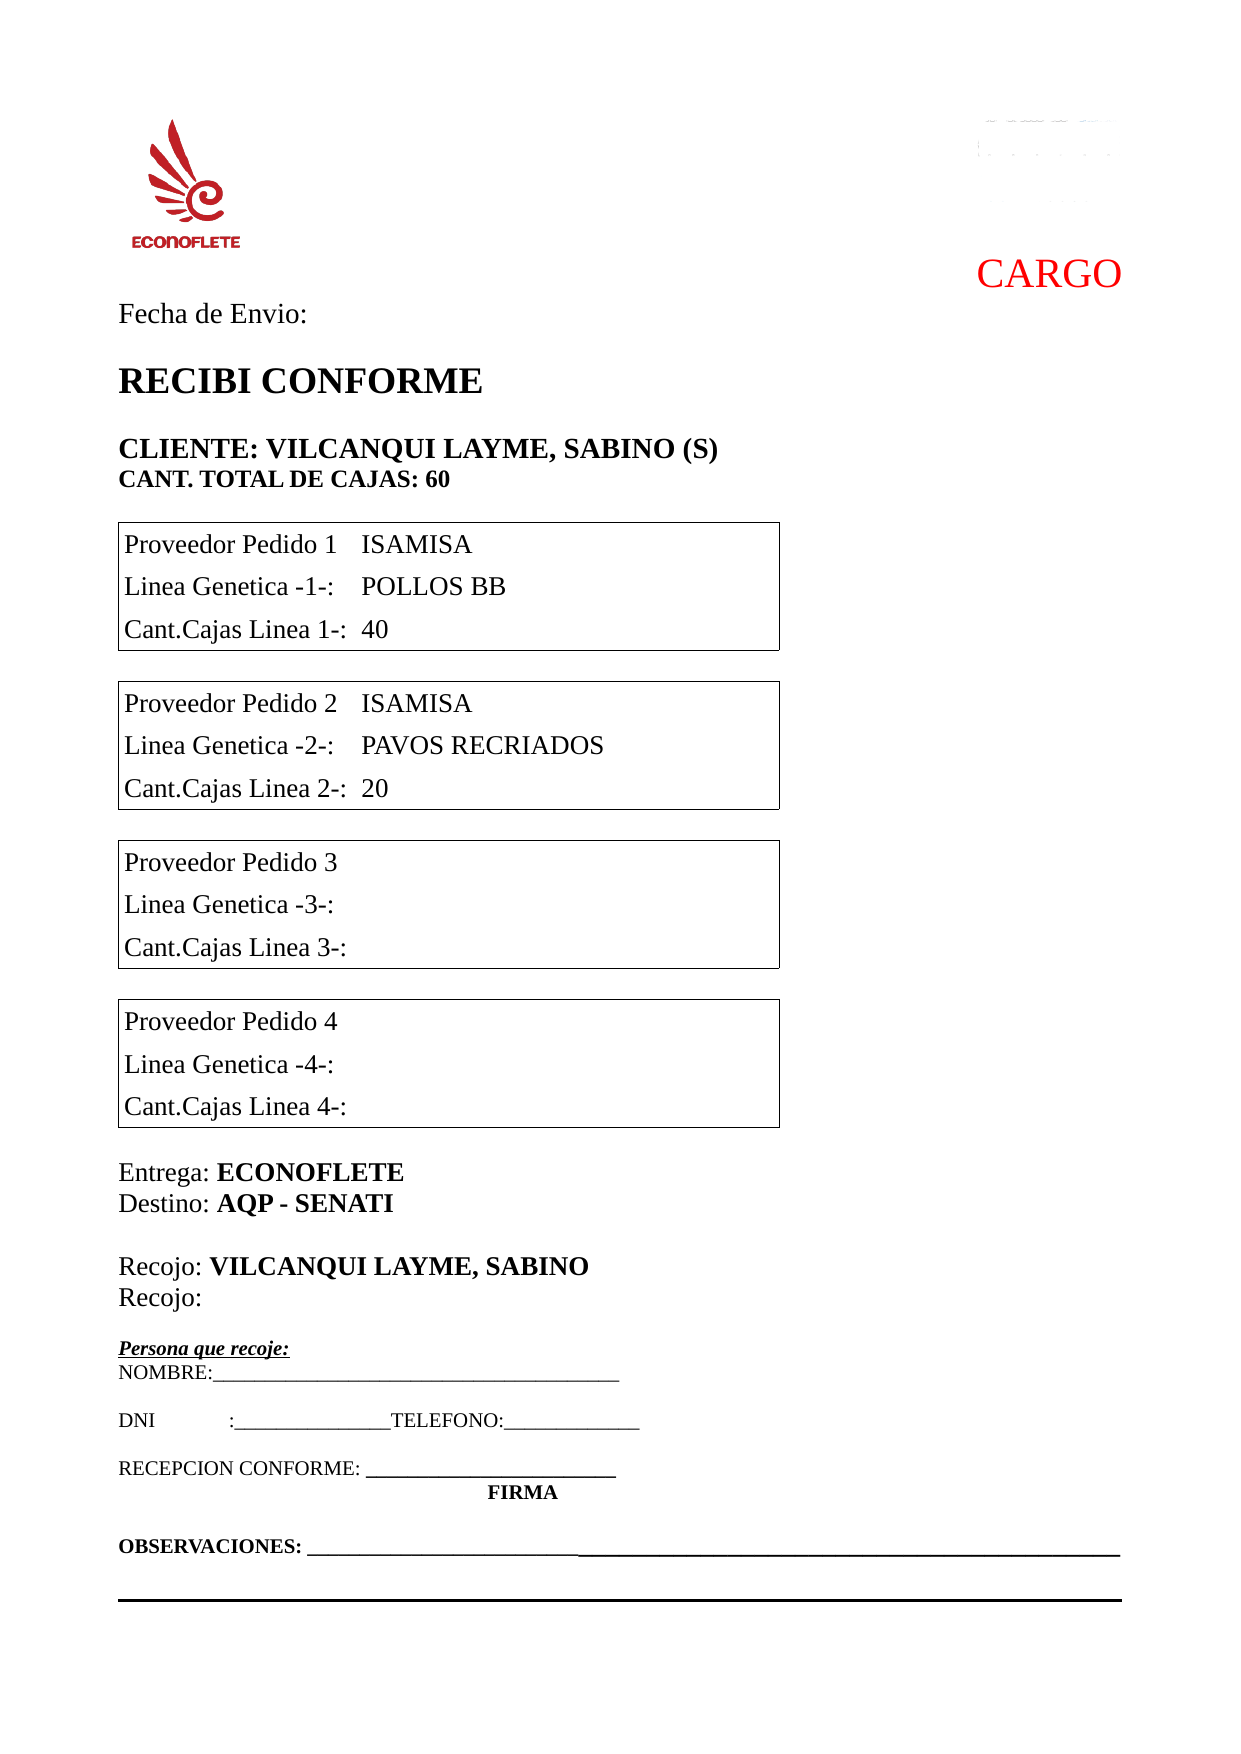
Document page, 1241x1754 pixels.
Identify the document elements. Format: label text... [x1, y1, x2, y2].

table_cell [118, 810, 356, 840]
text Recojo: [118, 1281, 1122, 1312]
text CARGO [118, 224, 1122, 297]
table_cell 20 [356, 766, 779, 809]
text CANT. TOTAL DE CAJAS: 60 [118, 464, 1122, 493]
table_cell [356, 969, 779, 999]
table_cell Cant.Cajas Linea 3-: [119, 926, 356, 968]
table_cell Cant.Cajas Linea 1-: [119, 607, 356, 650]
text NOMBRE:_______________________________________ [118, 1360, 1122, 1384]
table_cell Proveedor Pedido 3 [119, 841, 356, 883]
table_cell POLLOS BB [356, 565, 779, 607]
picture [118, 118, 254, 249]
table_cell [356, 841, 779, 883]
table_cell Cant.Cajas Linea 2-: [119, 766, 356, 809]
text Entrega: ECONOFLETE [118, 1156, 1122, 1187]
text Persona que recoje: [118, 1336, 1122, 1360]
table_header Proveedor Pedido 1 [119, 523, 356, 564]
table_cell Cant.Cajas Linea 4-: [119, 1085, 356, 1127]
table_cell Linea Genetica -2-: [119, 724, 356, 766]
table_cell ISAMISA [356, 682, 779, 724]
table_cell PAVOS RECRIADOS [356, 724, 779, 766]
table_cell Linea Genetica -1-: [119, 565, 356, 607]
text DNI :_______________TELEFONO:_____________ [118, 1408, 1122, 1432]
text Destino: AQP - SENATI [118, 1187, 1122, 1218]
table_cell 40 [356, 607, 779, 650]
table_cell [356, 1000, 779, 1042]
table_cell [118, 969, 356, 999]
table_cell Linea Genetica -3-: [119, 883, 356, 926]
text FIRMA [118, 1480, 1122, 1504]
table_cell [356, 1085, 779, 1127]
table_cell Proveedor Pedido 2 [119, 682, 356, 724]
text RECIBI CONFORME [118, 359, 1122, 402]
table_cell [356, 883, 779, 926]
table_cell [356, 1042, 779, 1085]
table_cell Proveedor Pedido 4 [119, 1000, 356, 1042]
table_cell Linea Genetica -4-: [119, 1042, 356, 1085]
table_cell [356, 651, 779, 681]
text Recojo: VILCANQUI LAYME, SABINO [118, 1249, 1122, 1281]
text OBSERVACIONES: __________________________________________________________________ [118, 1528, 1122, 1559]
table_cell [118, 651, 356, 681]
table_cell [356, 810, 779, 840]
text CLIENTE: VILCANQUI LAYME, SABINO (S) [118, 431, 1122, 464]
text Fecha de Envio: [118, 297, 1122, 330]
table_header ISAMISA [356, 523, 779, 564]
table_cell [356, 926, 779, 968]
text RECEPCION CONFORME: ________________________ [118, 1456, 1122, 1480]
